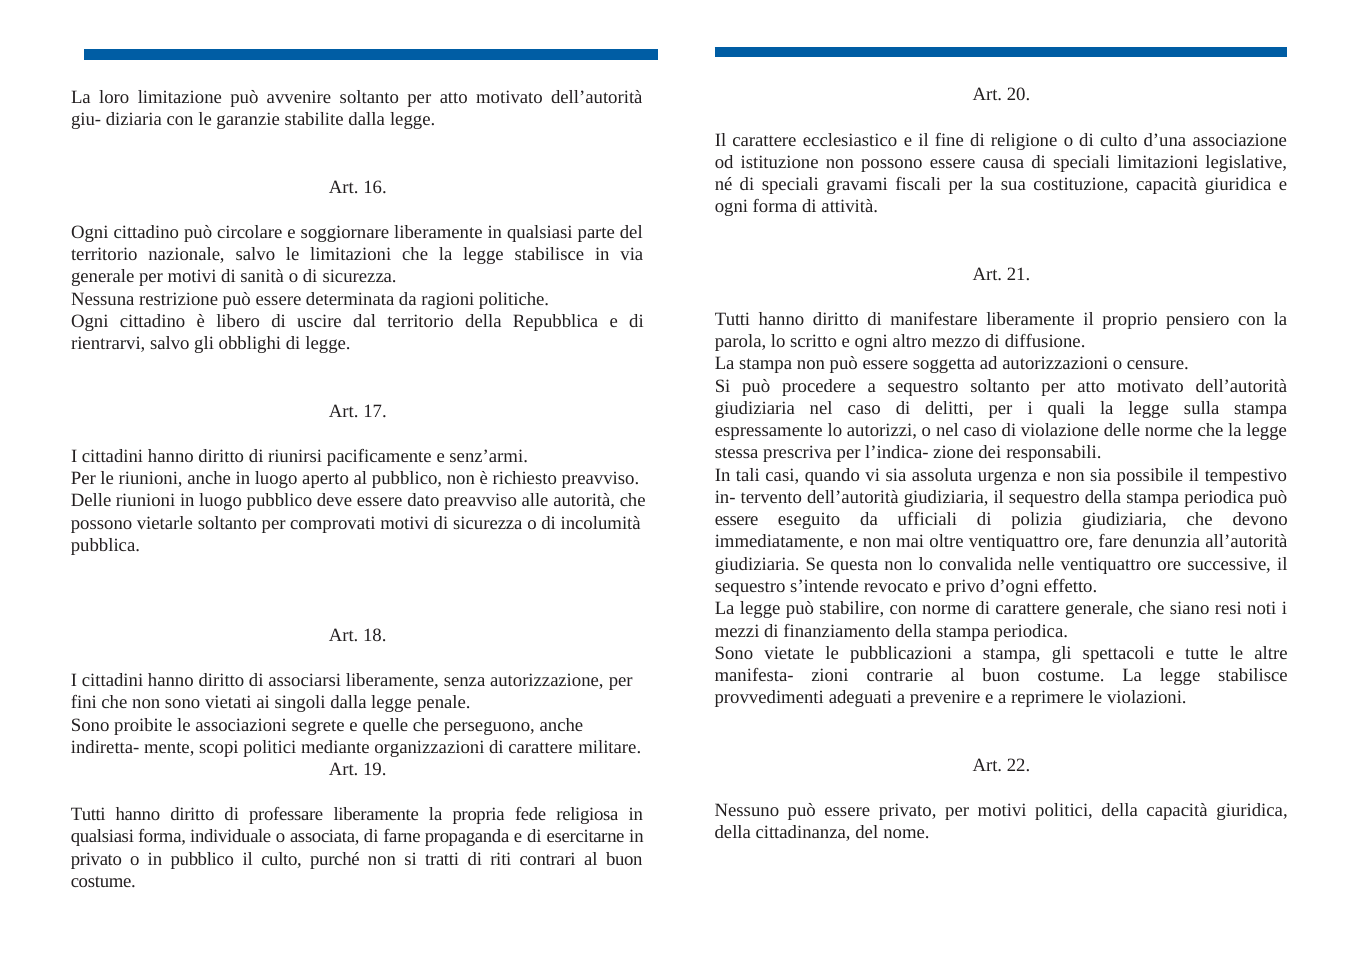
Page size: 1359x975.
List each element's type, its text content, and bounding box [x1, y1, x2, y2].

text Art. 19. [328, 758, 648, 780]
text Sono proibite le associazioni segrete e quelle che perseguono, anche indiretta- mente, scopi politici mediante organizzazioni di carattere militare. [71, 713, 644, 757]
text I cittadini hanno diritto di riunirsi pacificamente e senz’armi. [71, 445, 648, 466]
text In tali casi, quando vi sia assoluta urgenza e non sia possibile il tempestivo in- tervento dell’autorità giudiziaria, il sequestro della stampa periodica può essere eseguito da ufficiali di polizia giudiziaria, che devono immediatamente, e non mai oltre ventiquattro ore, fare denunzia all’autorità giudiziaria. Se questa non lo convalida nelle ventiquattro ore successive, il sequestro s’intende revocato e privo d’ogni effetto. [714, 464, 1288, 596]
text Ogni cittadino può circolare e soggiornare liberamente in qualsiasi parte del territorio nazionale, salvo le limitazioni che la legge stabilisce in via generale per motivi di sanità o di sicurezza. [71, 221, 644, 287]
text Tutti hanno diritto di manifestare liberamente il proprio pensiero con la parola, lo scritto e ogni altro mezzo di diffusione. [714, 308, 1288, 351]
text Art. 22. [913, 754, 1089, 775]
text Tutti hanno diritto di professare liberamente la propria fede religiosa in qualsiasi forma, individuale o associata, di farne propaganda e di esercitarne in privato o in pubblico il culto, purché non si tratti di riti contrari al buon costume. [71, 803, 644, 891]
text Per le riunioni, anche in luogo aperto al pubblico, non è richiesto preavviso. Delle riunioni in luogo pubblico deve essere dato preavviso alle autorità, che possono vietarle soltanto per comprovati motivi di sicurezza o di incolumità pubblica. [71, 467, 648, 555]
text Si può procedere a sequestro soltanto per atto motivato dell’autorità giudiziaria nel caso di delitti, per i quali la legge sulla stampa espressamente lo autorizzi, o nel caso di violazione delle norme che la legge stessa prescriva per l’indica- zione dei responsabili. [714, 374, 1288, 463]
text Nessuno può essere privato, per motivi politici, della capacità giuridica, della cittadinanza, del nome. [714, 799, 1288, 842]
text Nessuna restrizione può essere determinata da ragioni politiche. [71, 287, 648, 309]
text Art. 20. [913, 83, 1089, 105]
text Art. 18. [328, 624, 648, 646]
text I cittadini hanno diritto di associarsi liberamente, senza autorizzazione, per fini che non sono vietati ai singoli dalla legge penale. [71, 669, 650, 713]
text Sono vietate le pubblicazioni a stampa, gli spettacoli e tutte le altre manifesta- zioni contrarie al buon costume. La legge stabilisce provvedimenti adeguati a prevenire e a reprimere le violazioni. [714, 642, 1288, 708]
text Art. 17. [329, 399, 648, 421]
text Art. 16. [329, 176, 648, 197]
text Il carattere ecclesiastico e il fine di religione o di culto d’una associazione od istituzione non possono essere causa di speciali limitazioni legislative, né di speciali gravami fiscali per la sua costituzione, capacità giuridica e ogni forma di attività. [714, 128, 1288, 217]
text La loro limitazione può avvenire soltanto per atto motivato dell’autorità giu- diziaria con le garanzie stabilite dalla legge. [71, 86, 644, 130]
text La legge può stabilire, con norme di carattere generale, che siano resi noti i mezzi di finanziamento della stampa periodica. [714, 597, 1288, 641]
text Ogni cittadino è libero di uscire dal territorio della Repubblica e di rientrarvi, salvo gli obblighi di legge. [71, 310, 644, 354]
text Art. 21. [913, 262, 1089, 284]
text La stampa non può essere soggetta ad autorizzazioni o censure. [714, 352, 1339, 374]
